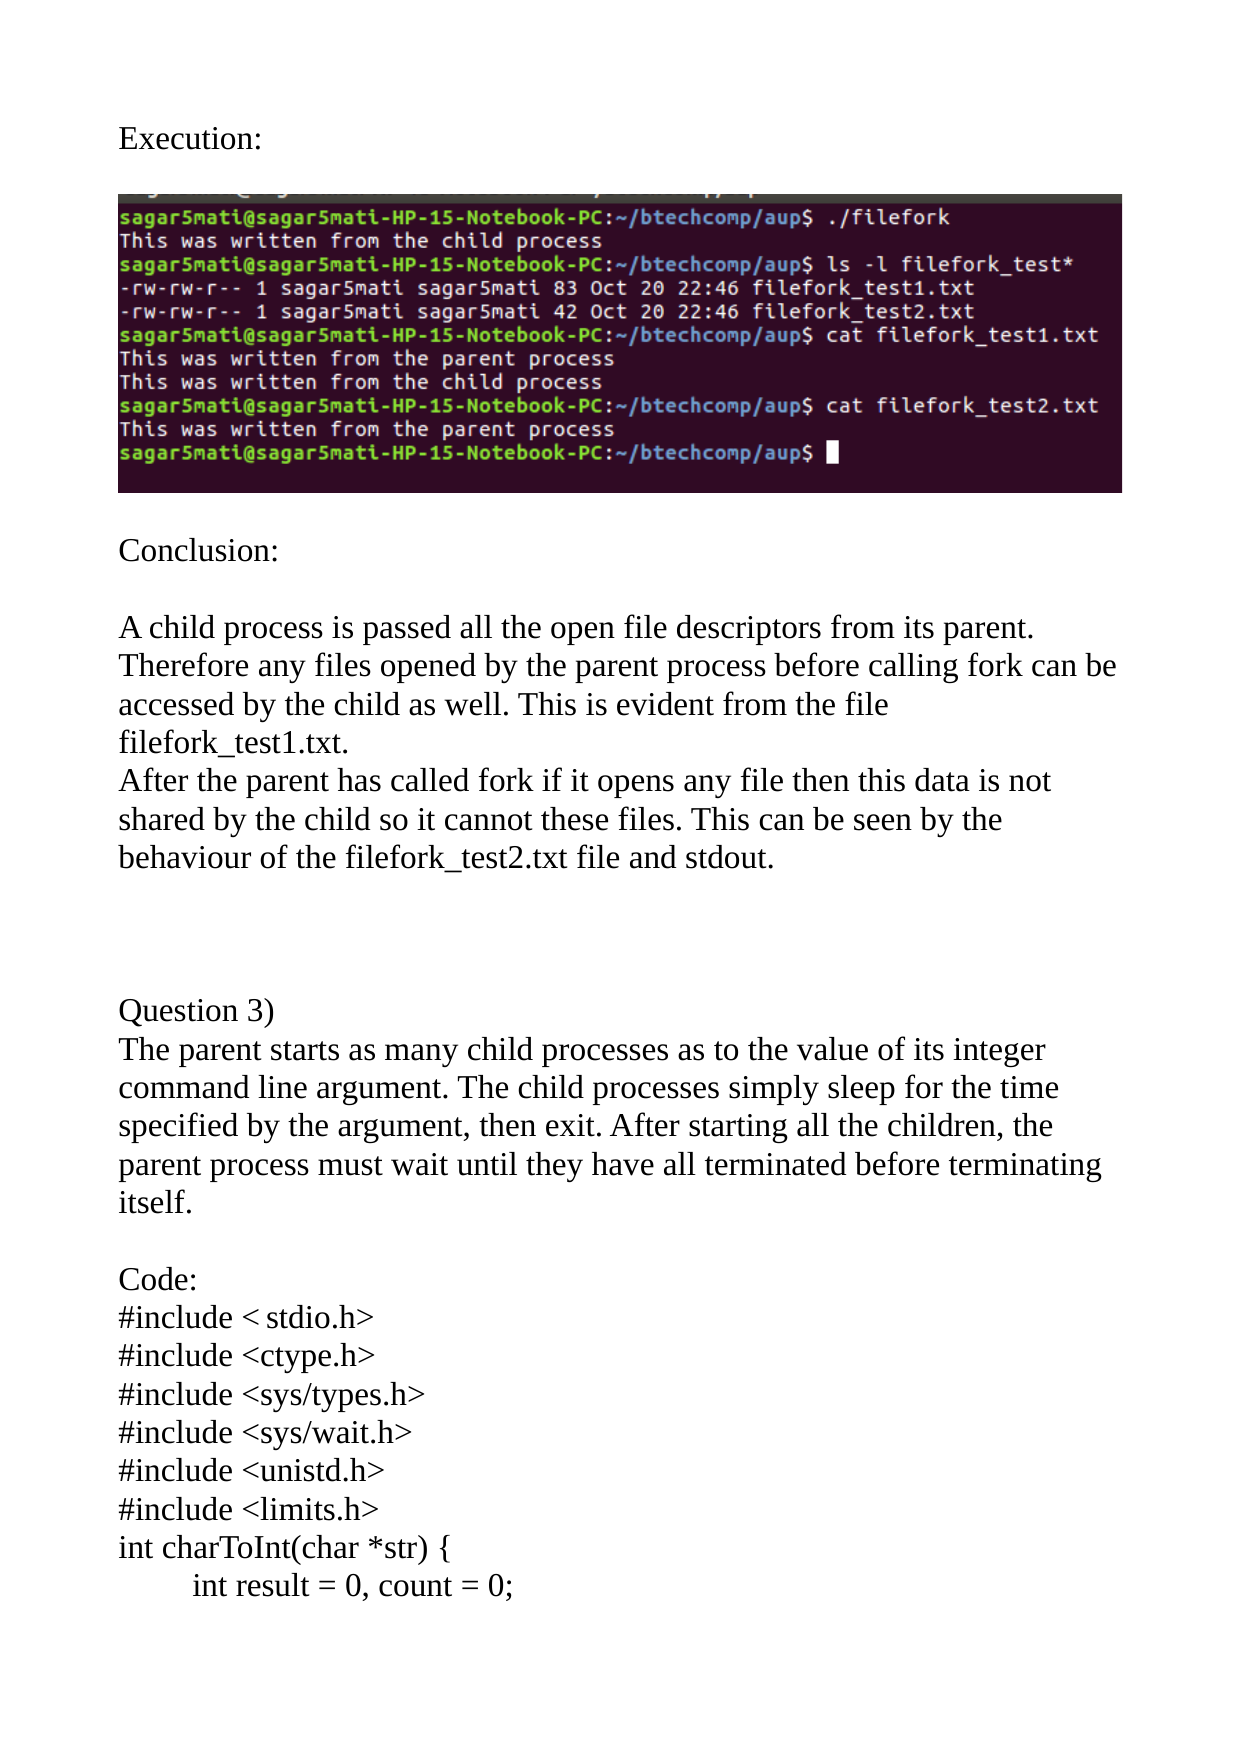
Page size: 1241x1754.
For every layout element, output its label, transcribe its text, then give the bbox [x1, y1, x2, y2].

text int charToInt(char *str) { [118, 1527, 1122, 1566]
text #include <sys/wait.h> [118, 1412, 1122, 1451]
text Code: [118, 1259, 1122, 1297]
text Conclusion: [118, 531, 1122, 569]
text #include <unistd.h> [118, 1451, 1122, 1489]
text The parent starts as many child processes as to the value of its integer command line argument. The child processes simply sleep for the time specified by the argument, then exit. After starting all the children, the parent process must wait until they have all terminated before terminating itself. [118, 1029, 1122, 1221]
text Question 3) [118, 991, 1122, 1029]
text #include <limits.h> [118, 1489, 1122, 1527]
text #include <ctype.h> [118, 1336, 1122, 1374]
text Execution: [118, 118, 1122, 156]
picture [118, 194, 1123, 493]
text After the parent has called fork if it opens any file then this data is not shared by the child so it cannot these files. This can be seen by the behaviour of the filefork_test2.txt file and stdout. [118, 761, 1122, 876]
text #include <sys/types.h> [118, 1374, 1122, 1412]
text A child process is passed all the open file descriptors from its parent. Therefore any files opened by the parent process before calling fork can be accessed by the child as well. This is evident from the file filefork_test1.txt. [118, 607, 1122, 761]
text int result = 0, count = 0; [118, 1566, 1122, 1604]
text #include < stdio.h> [118, 1297, 1122, 1336]
